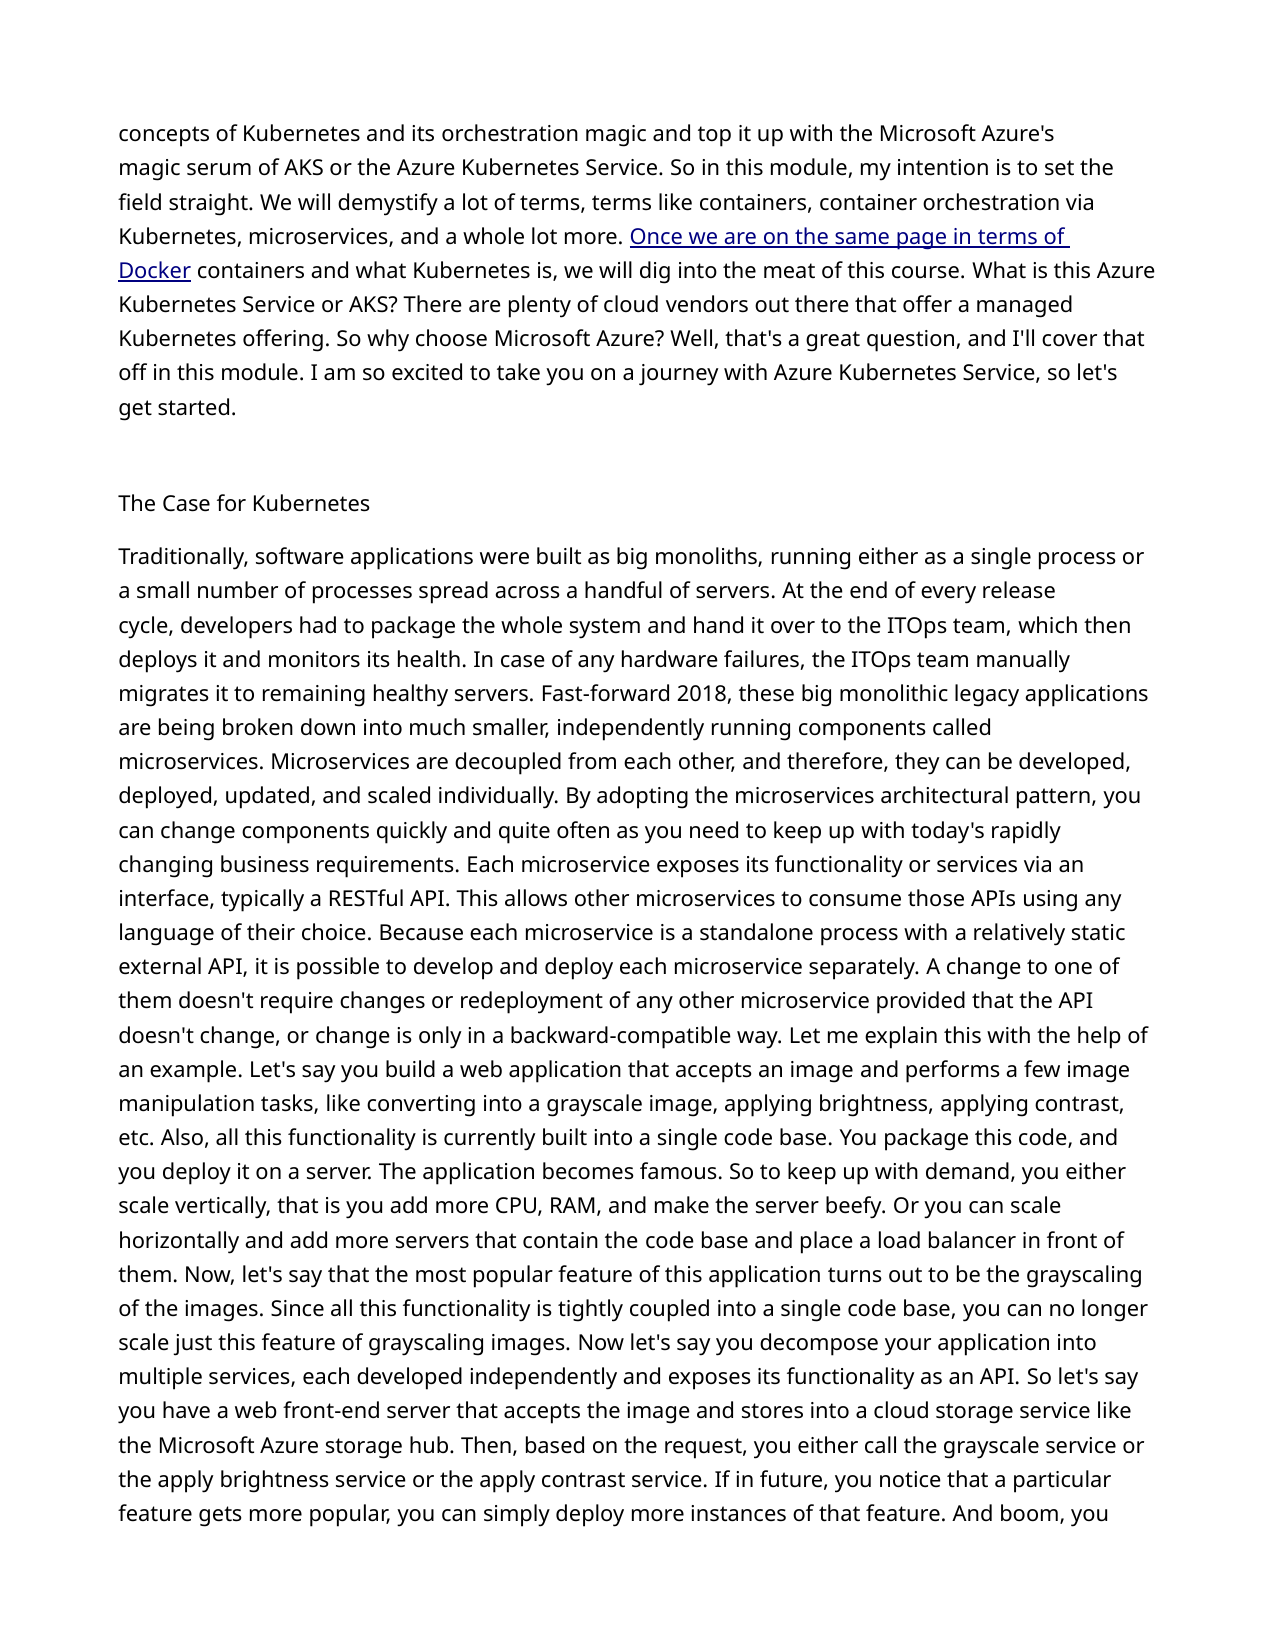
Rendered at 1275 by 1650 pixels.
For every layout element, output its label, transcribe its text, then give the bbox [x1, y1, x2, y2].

subtitle The Case for Kubernetes [118, 488, 1157, 518]
text concepts of Kubernetes and its orchestration magic and top it up with the Microsoft Azure's magic serum of AKS or the Azure Kubernetes Service. So in this module, my intention is to set the field straight. We will demystify a lot of terms, terms like containers, container orchestration via Kubernetes, microservices, and a whole lot more. Once we are on the same page in terms of Docker containers and what Kubernetes is, we will dig into the meat of this course. What is this Azure Kubernetes Service or AKS? There are plenty of cloud vendors out there that offer a managed Kubernetes offering. So why choose Microsoft Azure? Well, that's a great question, and I'll cover that off in this module. I am so excited to take you on a journey with Azure Kubernetes Service, so let's get started. [118, 118, 1157, 421]
text Traditionally, software applications were built as big monoliths, running either as a single process or a small number of processes spread across a handful of servers. At the end of every release cycle, developers had to package the whole system and hand it over to the ITOps team, which then deploys it and monitors its health. In case of any hardware failures, the ITOps team manually migrates it to remaining healthy servers. Fast‑forward 2018, these big monolithic legacy applications are being broken down into much smaller, independently running components called microservices. Microservices are decoupled from each other, and therefore, they can be developed, deployed, updated, and scaled individually. By adopting the microservices architectural pattern, you can change components quickly and quite often as you need to keep up with today's rapidly changing business requirements. Each microservice exposes its functionality or services via an interface, typically a RESTful API. This allows other microservices to consume those APIs using any language of their choice. Because each microservice is a standalone process with a relatively static external API, it is possible to develop and deploy each microservice separately. A change to one of them doesn't require changes or redeployment of any other microservice provided that the API doesn't change, or change is only in a backward‑compatible way. Let me explain this with the help of an example. Let's say you build a web application that accepts an image and performs a few image manipulation tasks, like converting into a grayscale image, applying brightness, applying contrast, etc. Also, all this functionality is currently built into a single code base. You package this code, and you deploy it on a server. The application becomes famous. So to keep up with demand, you either scale vertically, that is you add more CPU, RAM, and make the server beefy. Or you can scale horizontally and add more servers that contain the code base and place a load balancer in front of them. Now, let's say that the most popular feature of this application turns out to be the grayscaling of the images. Since all this functionality is tightly coupled into a single code base, you can no longer scale just this feature of grayscaling images. Now let's say you decompose your application into multiple services, each developed independently and exposes its functionality as an API. So let's say you have a web front‑end server that accepts the image and stores into a cloud storage service like the Microsoft Azure storage hub. Then, based on the request, you either call the grayscale service or the apply brightness service or the apply contrast service. If in future, you notice that a particular feature gets more popular, you can simply deploy more instances of that feature. And boom, you [118, 541, 1157, 1528]
